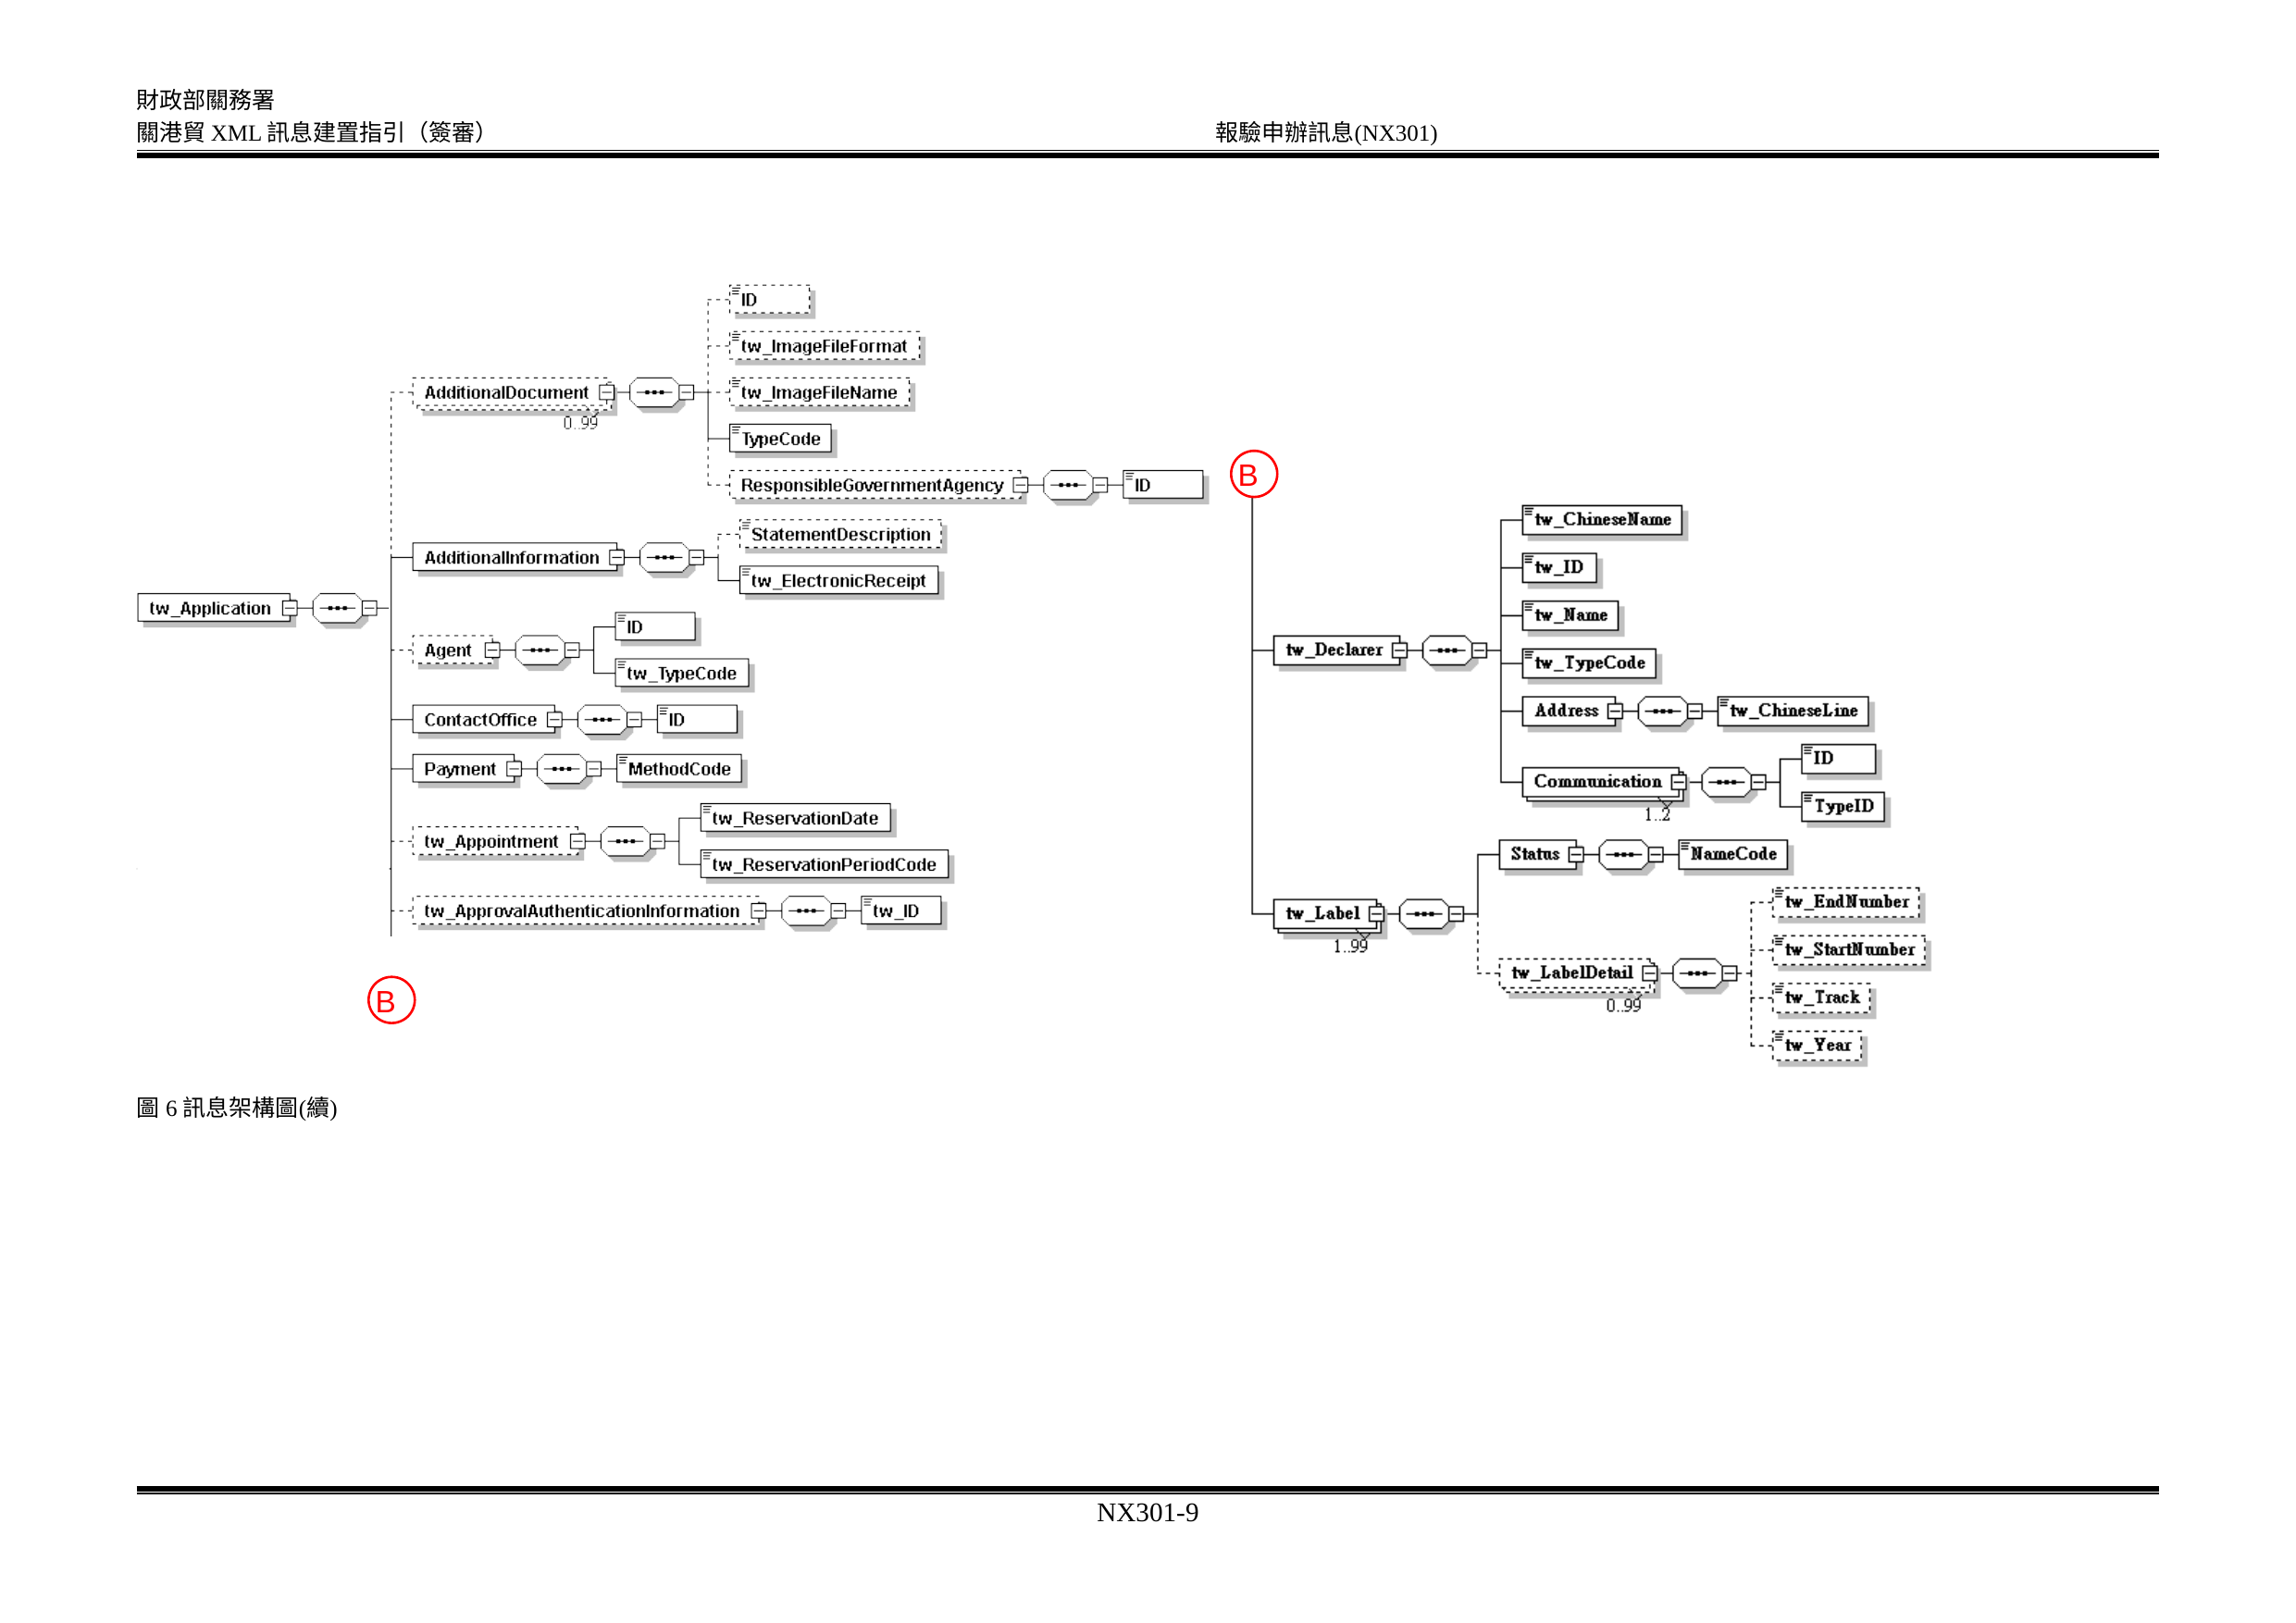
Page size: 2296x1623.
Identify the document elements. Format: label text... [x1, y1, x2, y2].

text 圖 6 訊息架構圖(續) [137, 1085, 2159, 1123]
table_header [1227, 206, 2253, 1073]
table_header [126, 206, 1227, 1073]
picture [1237, 495, 1939, 1074]
picture [136, 280, 1217, 936]
